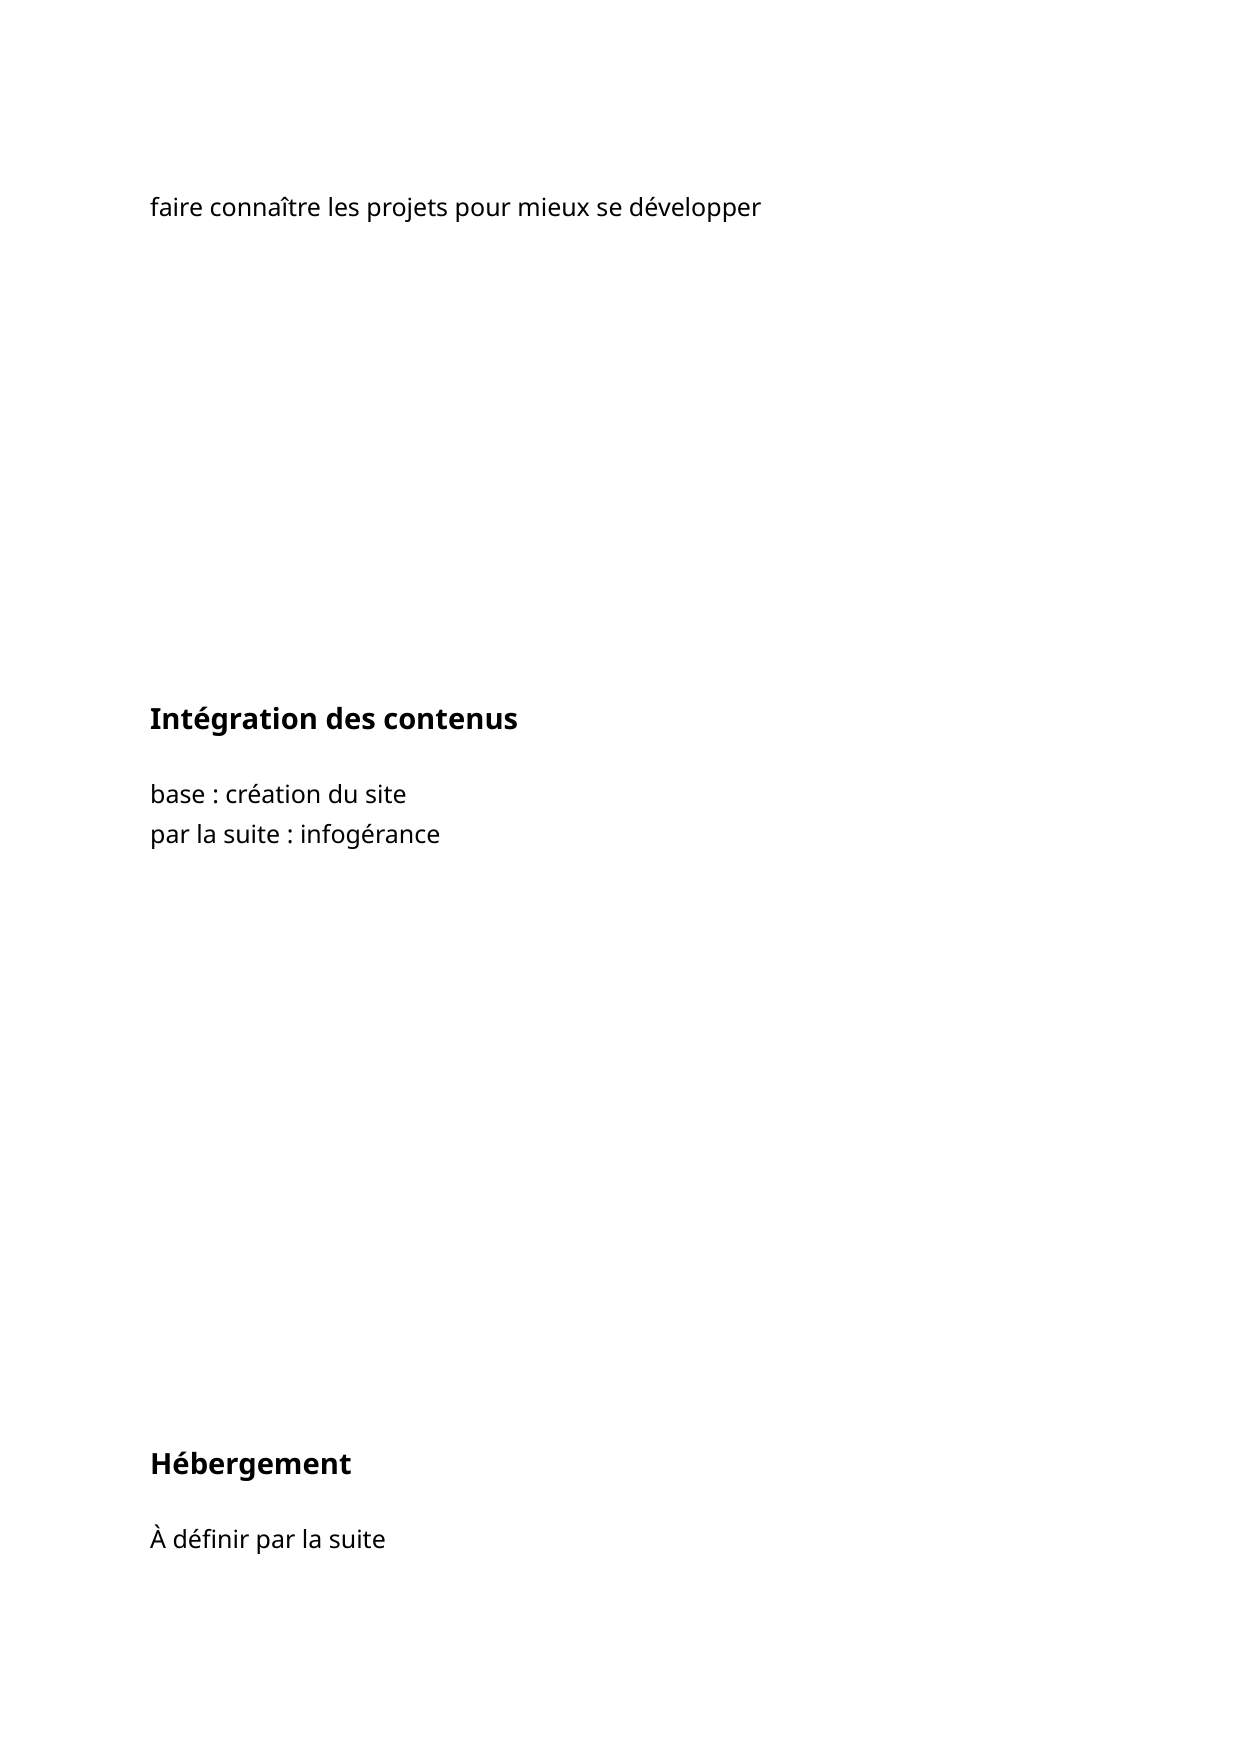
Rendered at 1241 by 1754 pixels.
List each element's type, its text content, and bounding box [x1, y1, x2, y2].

text À définir par la suite [150, 1522, 1090, 1556]
subtitle Intégration des contenus [150, 698, 1090, 738]
text par la suite : infogérance [150, 816, 1090, 850]
text base : création du site [150, 777, 1090, 811]
subtitle Hébergement [150, 1443, 1090, 1483]
text faire connaître les projets pour mieux se développer [150, 189, 1090, 223]
